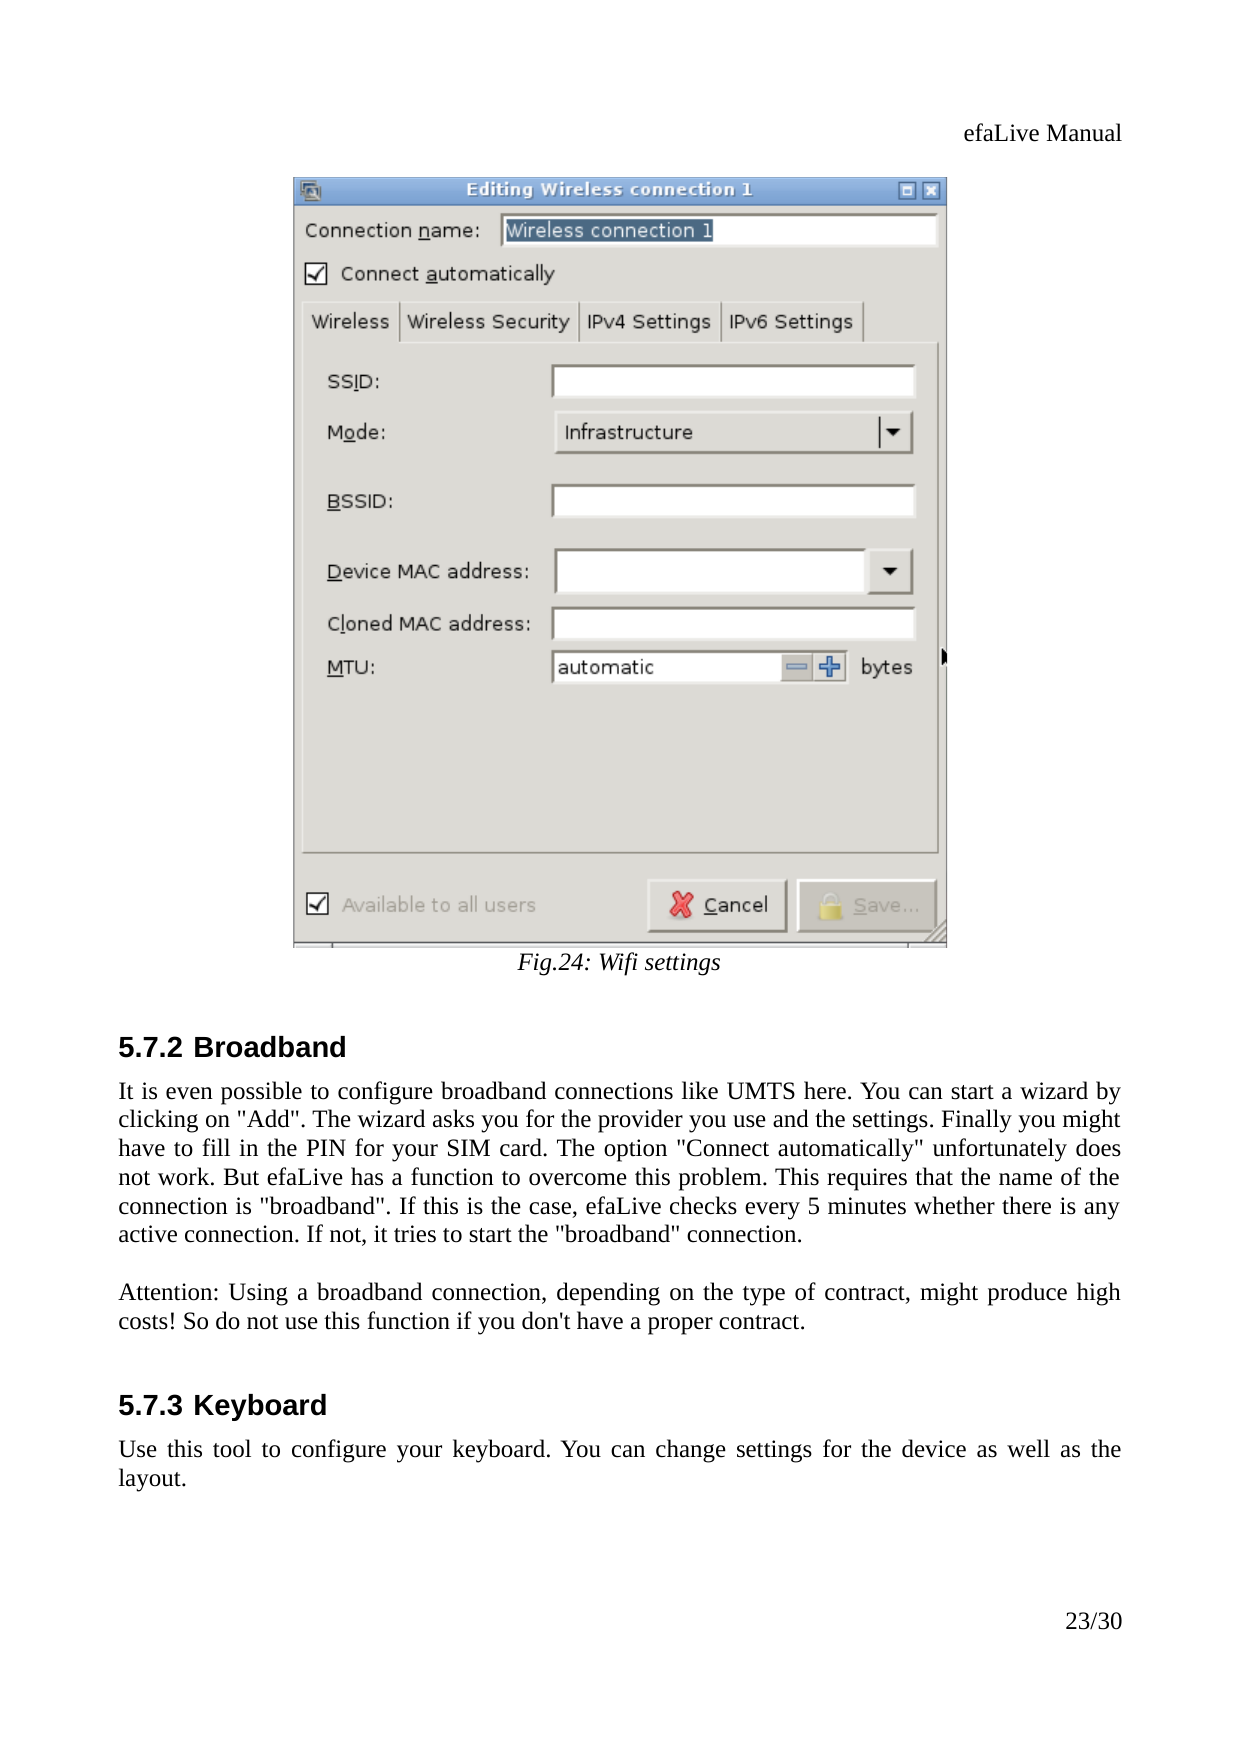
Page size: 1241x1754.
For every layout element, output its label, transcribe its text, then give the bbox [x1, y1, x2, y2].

picture [293, 177, 948, 948]
subtitle Broadband [118, 1030, 1122, 1063]
text Use this tool to configure your keyboard. You can change settings for the device as well as the layout. [118, 1434, 1122, 1492]
text Fig.24: Wifi settings [293, 948, 947, 976]
subtitle Keyboard [118, 1388, 1122, 1422]
text Attention: Using a broadband connection, depending on the type of contract, might produce high costs! So do not use this function if you don't have a proper contract. [118, 1277, 1122, 1334]
text It is even possible to configure broadband connections like UMTS here. You can start a wizard by clicking on "Add". The wizard asks you for the provider you use and the settings. Finally you might have to fill in the PIN for your SIM card. The option "Connect automatically" unfortunately does not work. But efaLive has a function to overcome this problem. This requires that the name of the connection is "broadband". If this is the case, efaLive checks every 5 minutes whether there is any active connection. If not, it tries to start the "broadband" connection. [118, 1076, 1122, 1248]
